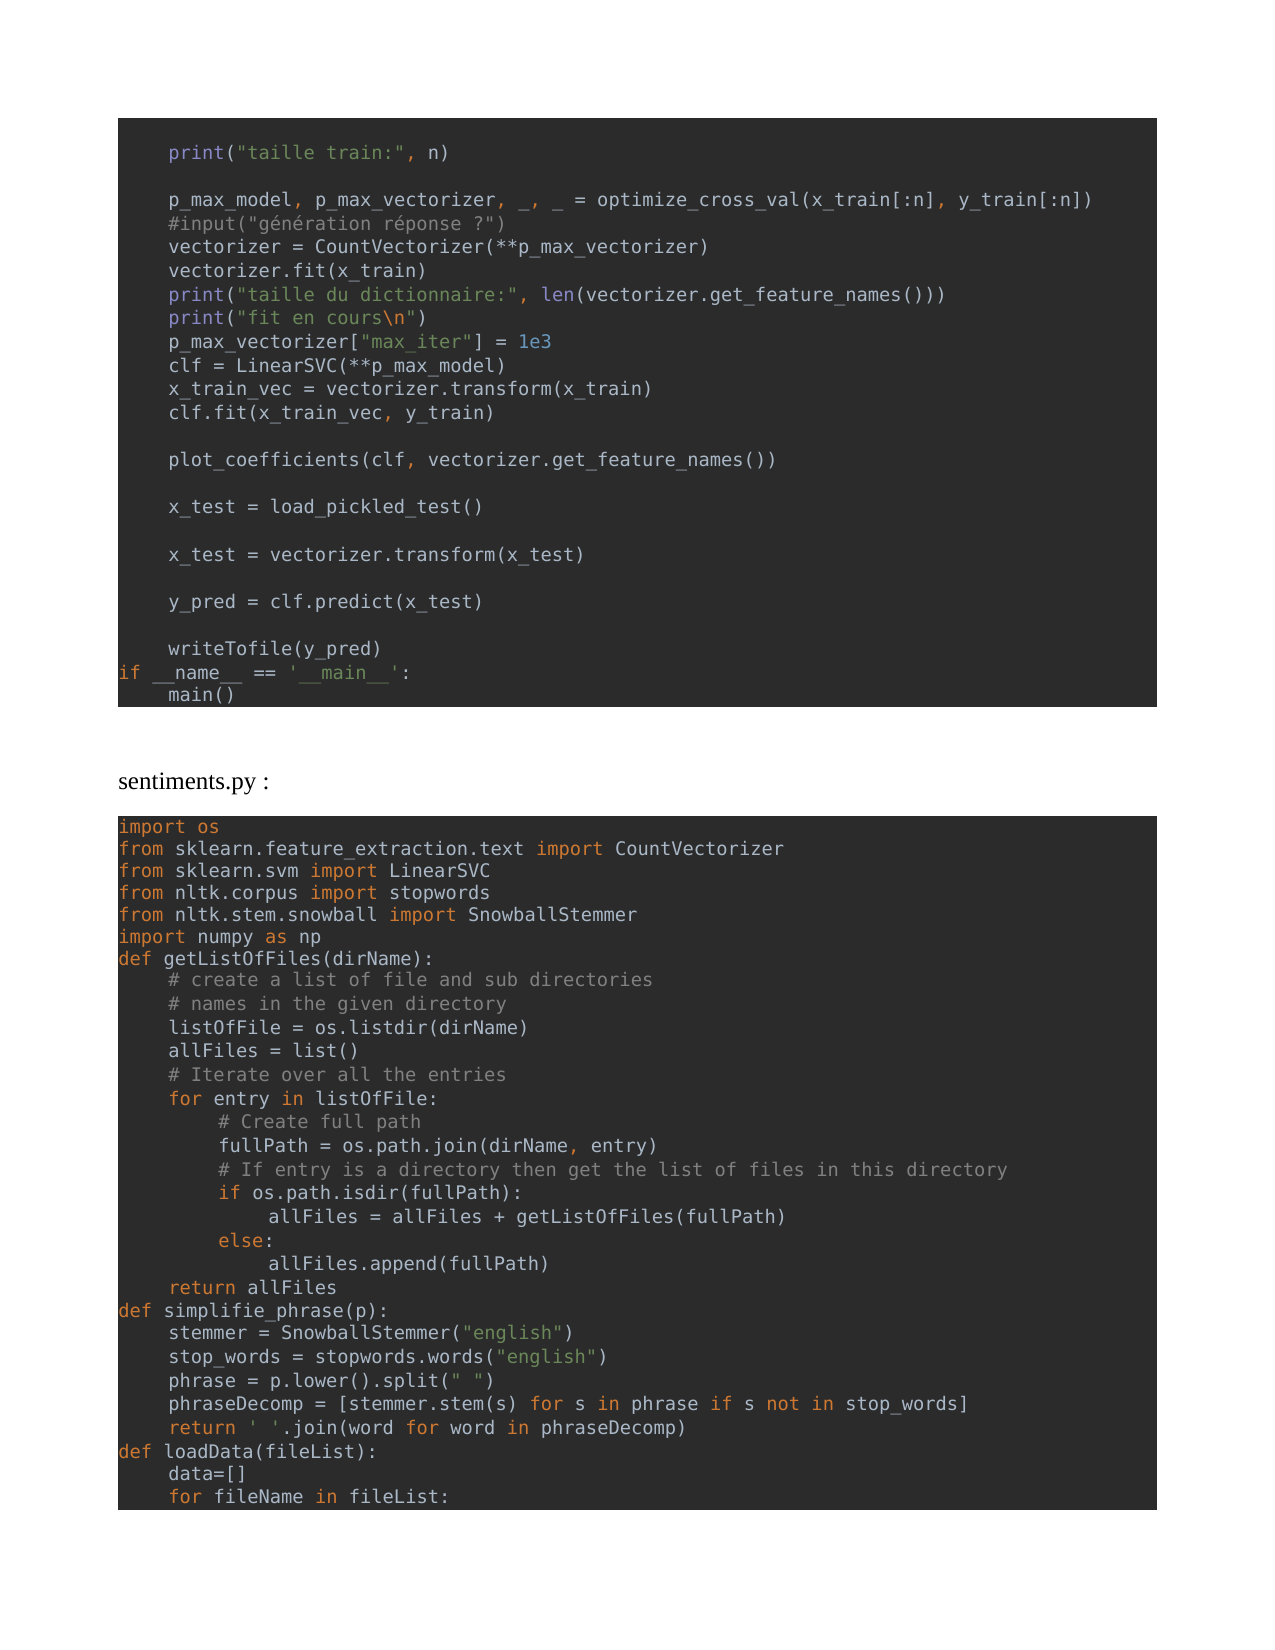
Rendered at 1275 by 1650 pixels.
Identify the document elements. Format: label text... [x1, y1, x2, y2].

text allFiles.append(fullPath) [118, 1253, 1157, 1277]
text clf.fit(x_train_vec, y_train) [118, 402, 1157, 426]
text writeTofile(y_pred) [118, 638, 1157, 662]
text vectorizer = CountVectorizer(**p_max_vectorizer) [118, 236, 1157, 260]
text # If entry is a directory then get the list of files in this directory [118, 1159, 1157, 1182]
text # names in the given directory [118, 993, 1157, 1017]
text # Iterate over all the entries [118, 1064, 1157, 1088]
text for entry in listOfFile: [118, 1088, 1157, 1111]
text y_pred = clf.predict(x_test) [118, 591, 1157, 615]
text import os [118, 816, 1157, 838]
text print("taille train:", n) [118, 142, 1157, 165]
text print("fit en cours\n") [118, 307, 1157, 331]
text from sklearn.svm import LinearSVC [118, 860, 1157, 882]
text return allFiles [118, 1277, 1157, 1301]
text def simplifie_phrase(p): [118, 1301, 1157, 1322]
text def loadData(fileList): [118, 1441, 1157, 1462]
text from nltk.stem.snowball import SnowballStemmer [118, 904, 1157, 926]
text data=[] [118, 1462, 1157, 1486]
text from sklearn.feature_extraction.text import CountVectorizer [118, 838, 1157, 860]
text allFiles = list() [118, 1040, 1157, 1064]
text p_max_model, p_max_vectorizer, _, _ = optimize_cross_val(x_train[:n], y_train[:n]) [118, 189, 1157, 213]
text if __name__ == '__main__': [118, 662, 1157, 684]
text allFiles = allFiles + getListOfFiles(fullPath) [118, 1206, 1157, 1229]
text stemmer = SnowballStemmer("english") [118, 1322, 1157, 1346]
text import numpy as np [118, 926, 1157, 948]
text stop_words = stopwords.words("english") [118, 1346, 1157, 1370]
text phraseDecomp = [stemmer.stem(s) for s in phrase if s not in stop_words] [118, 1393, 1157, 1417]
text for fileName in fileList: [118, 1486, 1157, 1510]
text listOfFile = os.listdir(dirName) [118, 1017, 1157, 1040]
text def getListOfFiles(dirName): [118, 948, 1157, 969]
text return ' '.join(word for word in phraseDecomp) [118, 1417, 1157, 1441]
text # create a list of file and sub directories [118, 969, 1157, 993]
text main() [118, 684, 1157, 707]
text sentiments.py : [118, 766, 1157, 794]
text vectorizer.fit(x_train) [118, 260, 1157, 284]
text x_test = vectorizer.transform(x_test) [118, 544, 1157, 567]
text from nltk.corpus import stopwords [118, 882, 1157, 904]
text if os.path.isdir(fullPath): [118, 1182, 1157, 1206]
text x_train_vec = vectorizer.transform(x_train) [118, 378, 1157, 402]
text plot_coefficients(clf, vectorizer.get_feature_names()) [118, 449, 1157, 473]
text p_max_vectorizer["max_iter"] = 1e3 [118, 331, 1157, 354]
text else: [118, 1229, 1157, 1253]
text #input("génération réponse ?") [118, 213, 1157, 236]
text fullPath = os.path.join(dirName, entry) [118, 1135, 1157, 1159]
text # Create full path [118, 1111, 1157, 1135]
text print("taille du dictionnaire:", len(vectorizer.get_feature_names())) [118, 284, 1157, 307]
text clf = LinearSVC(**p_max_model) [118, 354, 1157, 378]
text phrase = p.lower().split(" ") [118, 1370, 1157, 1393]
text x_test = load_pickled_test() [118, 496, 1157, 520]
